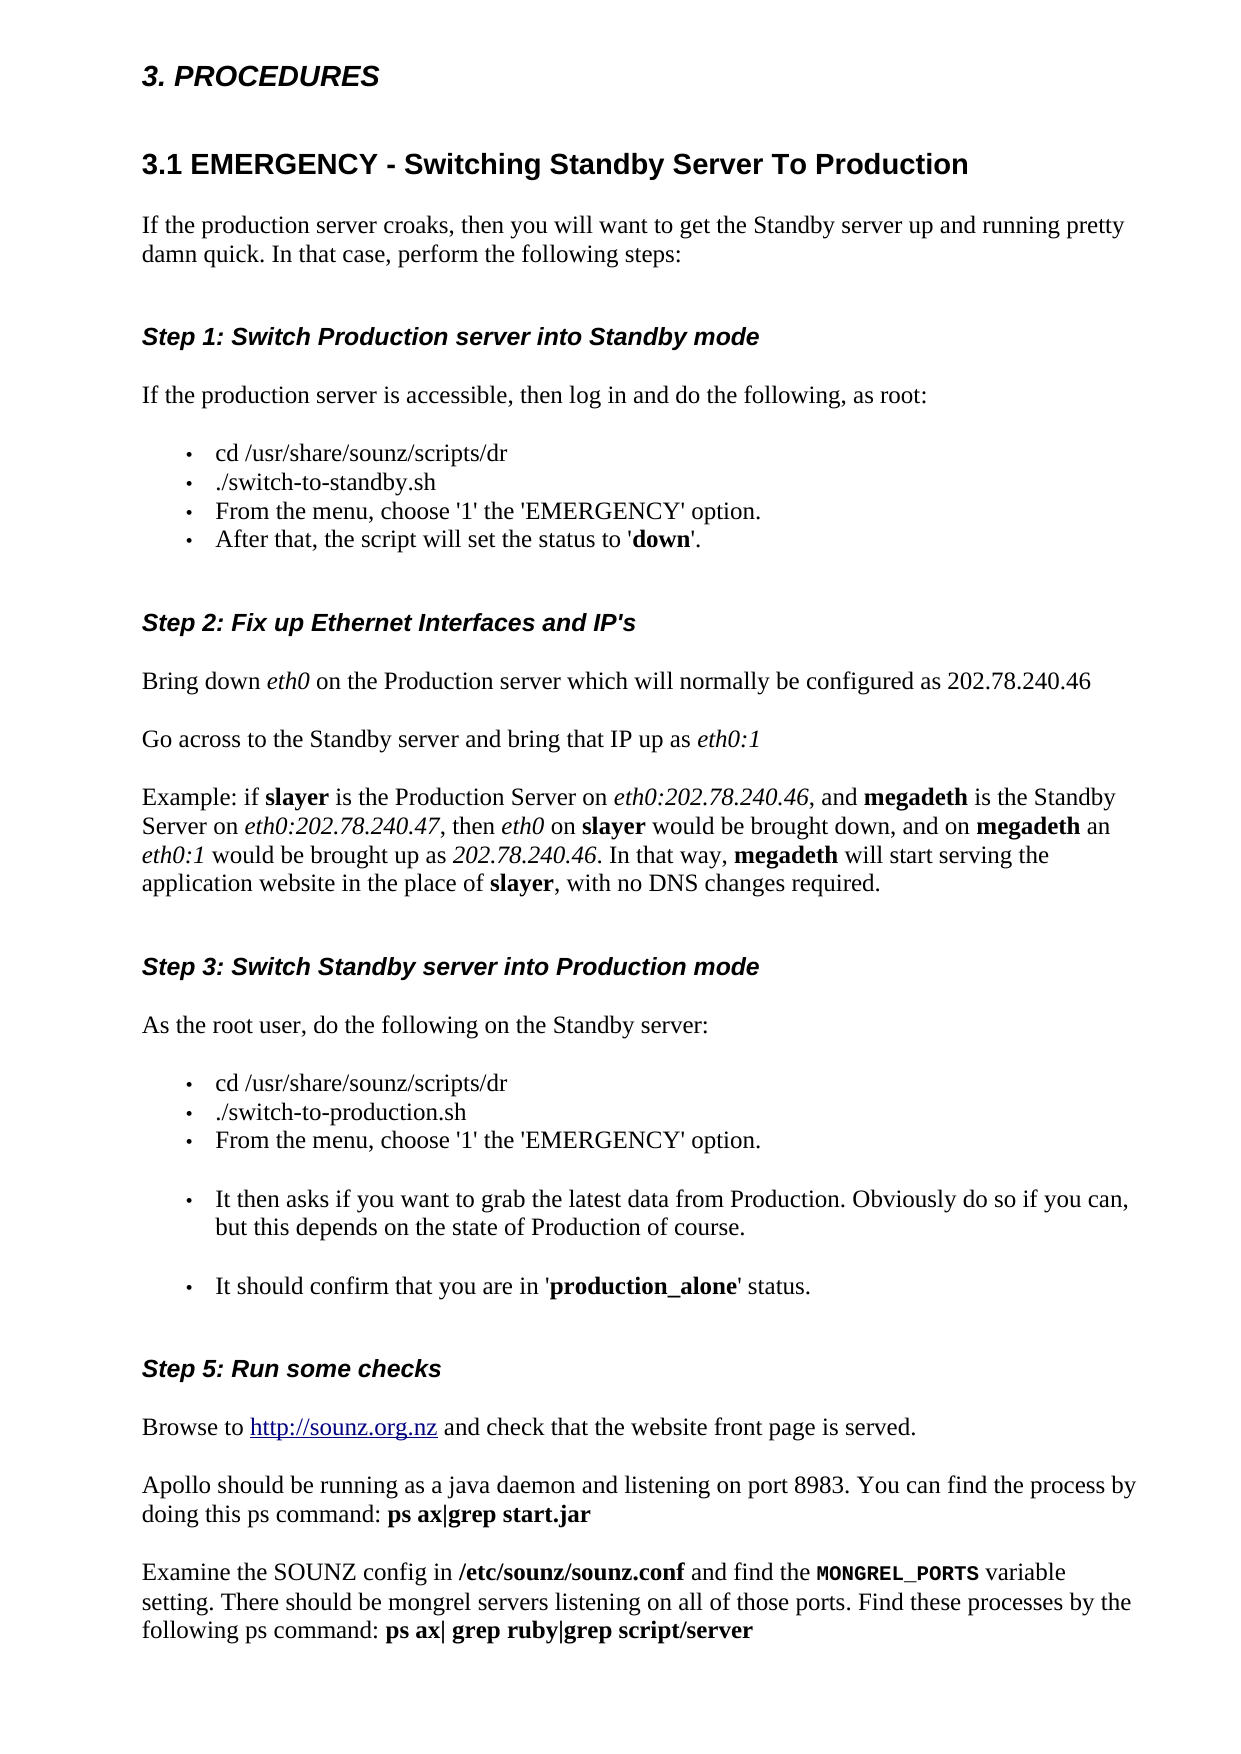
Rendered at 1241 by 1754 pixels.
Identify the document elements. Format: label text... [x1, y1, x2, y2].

text Examine the SOUNZ config in /etc/sounz/sounz.conf and find the MONGREL_PORTS variable setting. There should be mongrel servers listening on all of those ports. Find these processes by the following ps command: ps ax| grep ruby|grep script/server [142, 1557, 1142, 1644]
text Bring down eth0 on the Production server which will normally be configured as 202.78.240.46 [142, 666, 1142, 694]
list After that, the script will set the status to 'down'. [186, 524, 1142, 553]
subtitle Step 3: Switch Standby server into Production mode [142, 952, 1142, 980]
text Browse to http://sounz.org.nz and check that the website front page is served. [142, 1412, 1142, 1441]
subtitle Step 5: Run some checks [142, 1354, 1142, 1382]
subtitle Step 1: Switch Production server into Standby mode [142, 322, 1142, 351]
text If the production server croaks, then you will want to get the Standby server up and running pretty damn quick. In that case, perform the following steps: [142, 210, 1142, 268]
list cd /usr/share/sounz/scripts/dr [186, 1068, 1142, 1097]
subtitle Step 2: Fix up Ethernet Interfaces and IP's [142, 608, 1142, 636]
text Go across to the Standby server and bring that IP up as eth0:1 [142, 724, 1142, 753]
subtitle 3. PROCEDURES [142, 59, 1142, 93]
text If the production server is accessible, then log in and do the following, as root: [142, 380, 1142, 409]
list ./switch-to-production.sh [186, 1097, 1142, 1126]
list ./switch-to-standby.sh [186, 467, 1142, 496]
list From the menu, choose '1' the 'EMERGENCY' option. [186, 496, 1142, 524]
list It then asks if you want to grab the latest data from Production. Obviously do so if you can, but this depends on the state of Production of course. [186, 1184, 1142, 1241]
list From the menu, choose '1' the 'EMERGENCY' option. [186, 1126, 1142, 1154]
text Apollo should be running as a java daemon and listening on port 8983. You can find the process by doing this ps command: ps ax|grep start.jar [142, 1470, 1142, 1528]
text As the root user, do the following on the Standby server: [142, 1010, 1142, 1038]
list cd /usr/share/sounz/scripts/dr [186, 438, 1142, 467]
list It should confirm that you are in 'production_alone' status. [186, 1271, 1142, 1299]
text Example: if slayer is the Production Server on eth0:202.78.240.46, and megadeth is the Standby Server on eth0:202.78.240.47, then eth0 on slayer would be brought down, and on megadeth an eth0:1 would be brought up as 202.78.240.46. In that way, megadeth will start serving the application website in the place of slayer, with no DNS changes required. [142, 782, 1142, 897]
subtitle 3.1 EMERGENCY - Switching Standby Server To Production [142, 147, 1142, 181]
